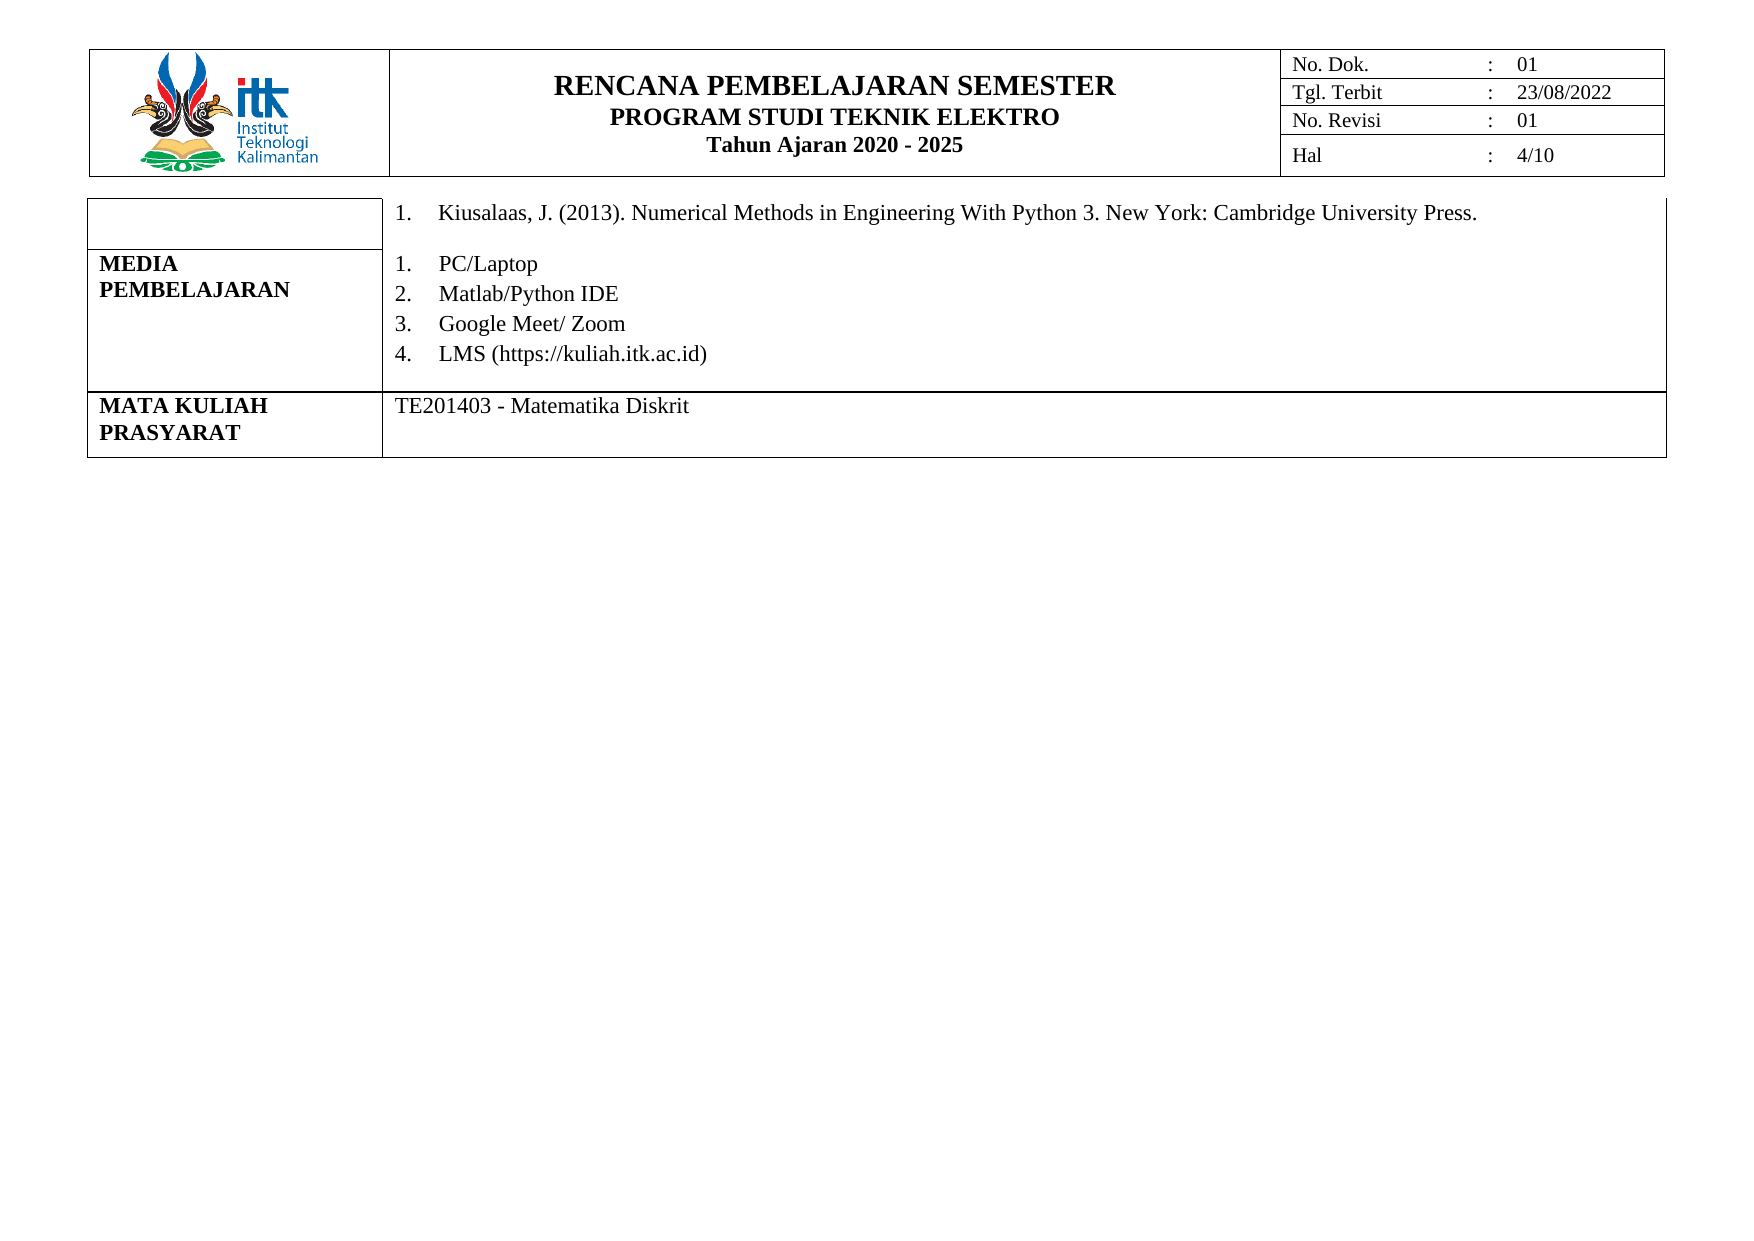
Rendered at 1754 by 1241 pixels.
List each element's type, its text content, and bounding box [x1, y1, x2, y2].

table_cell PC/Laptop Matlab/Python IDE Google Meet/ Zoom LMS (https://kuliah.itk.ac.id) [383, 250, 1666, 391]
picture [127, 50, 322, 176]
table_cell MATA KULIAH PRASYARAT [88, 393, 382, 457]
table_cell MEDIA PEMBELAJARAN [88, 250, 382, 391]
table_cell TE201403 - Matematika Diskrit [383, 393, 1666, 457]
table_cell Kiusalaas, J. (2013). Numerical Methods in Engineering With Python 3. New York: Cambridge University Press. [383, 199, 1666, 249]
